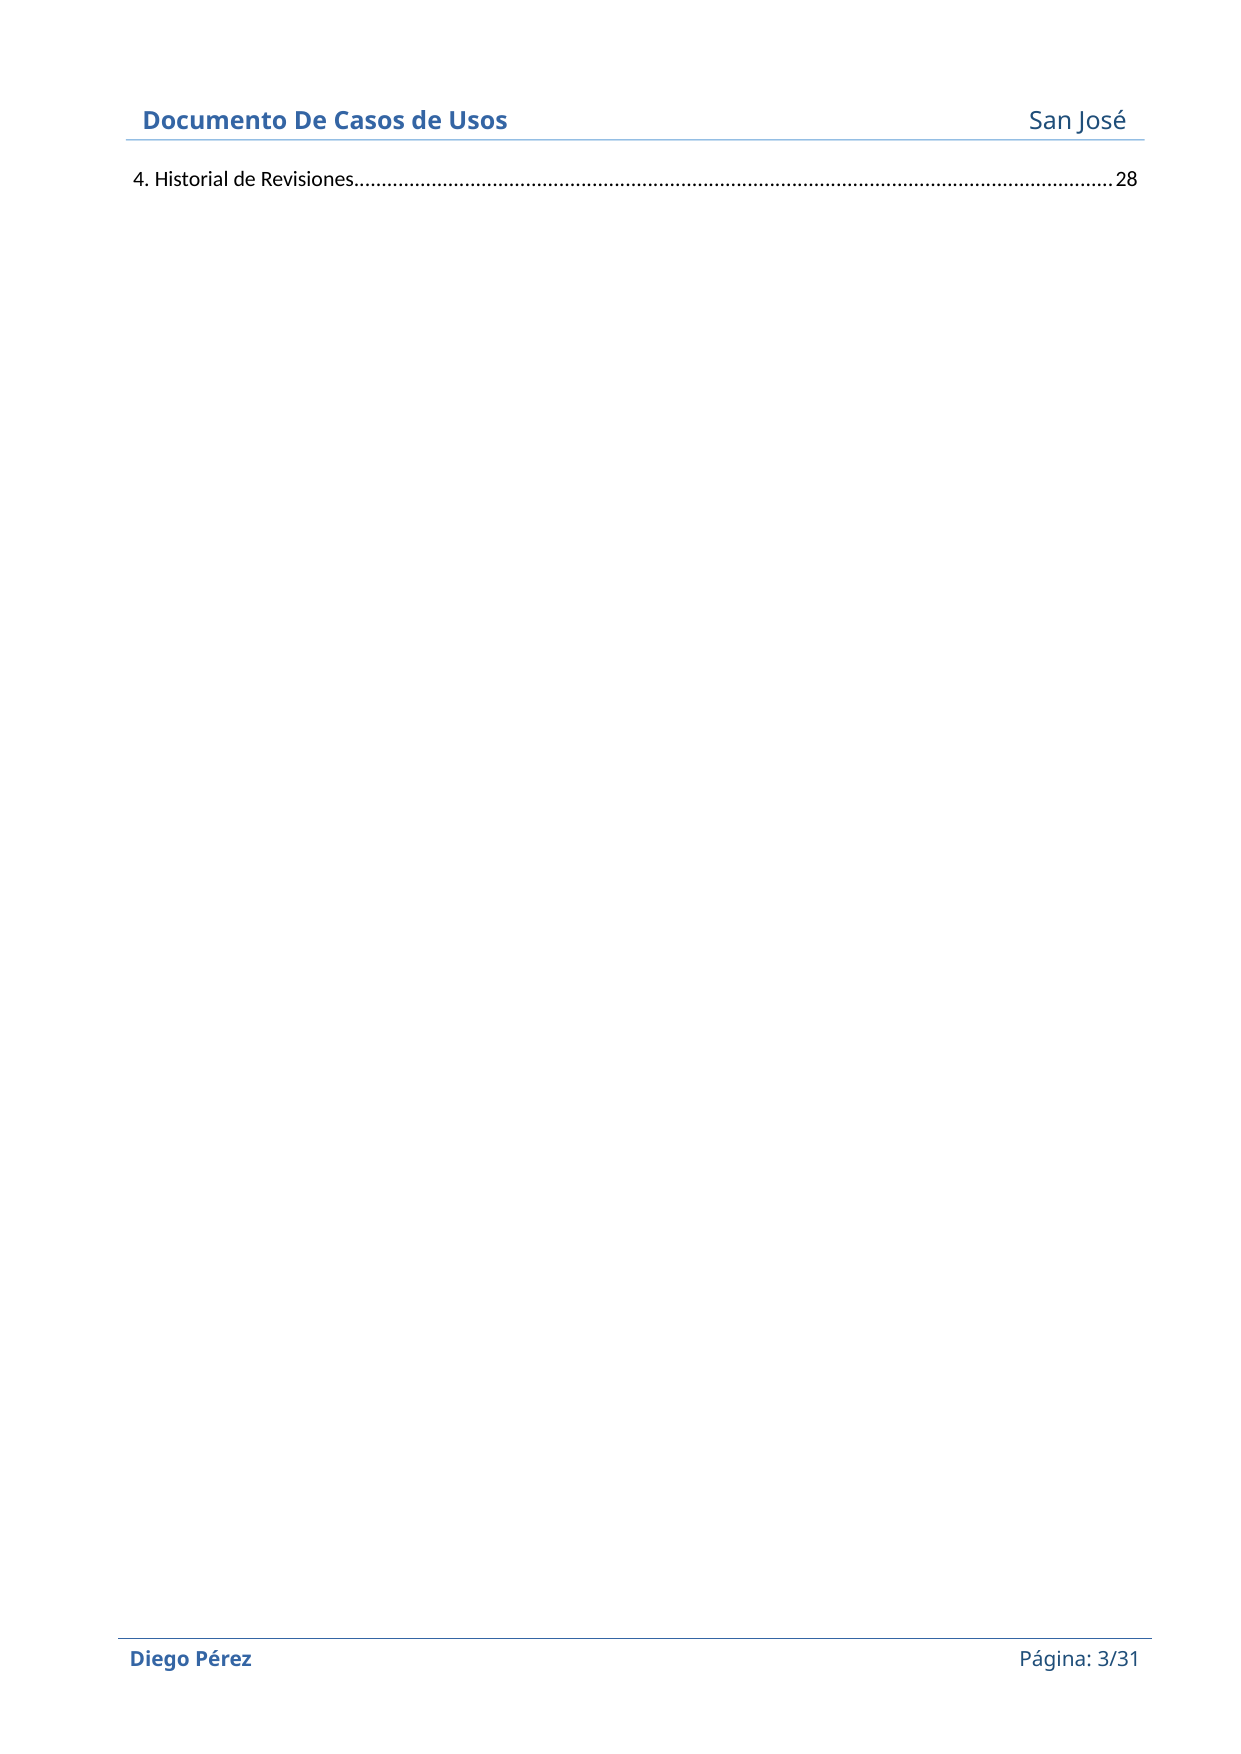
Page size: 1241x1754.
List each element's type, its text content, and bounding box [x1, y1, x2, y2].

text 4. Historial de Revisiones 28 [133, 165, 1137, 192]
